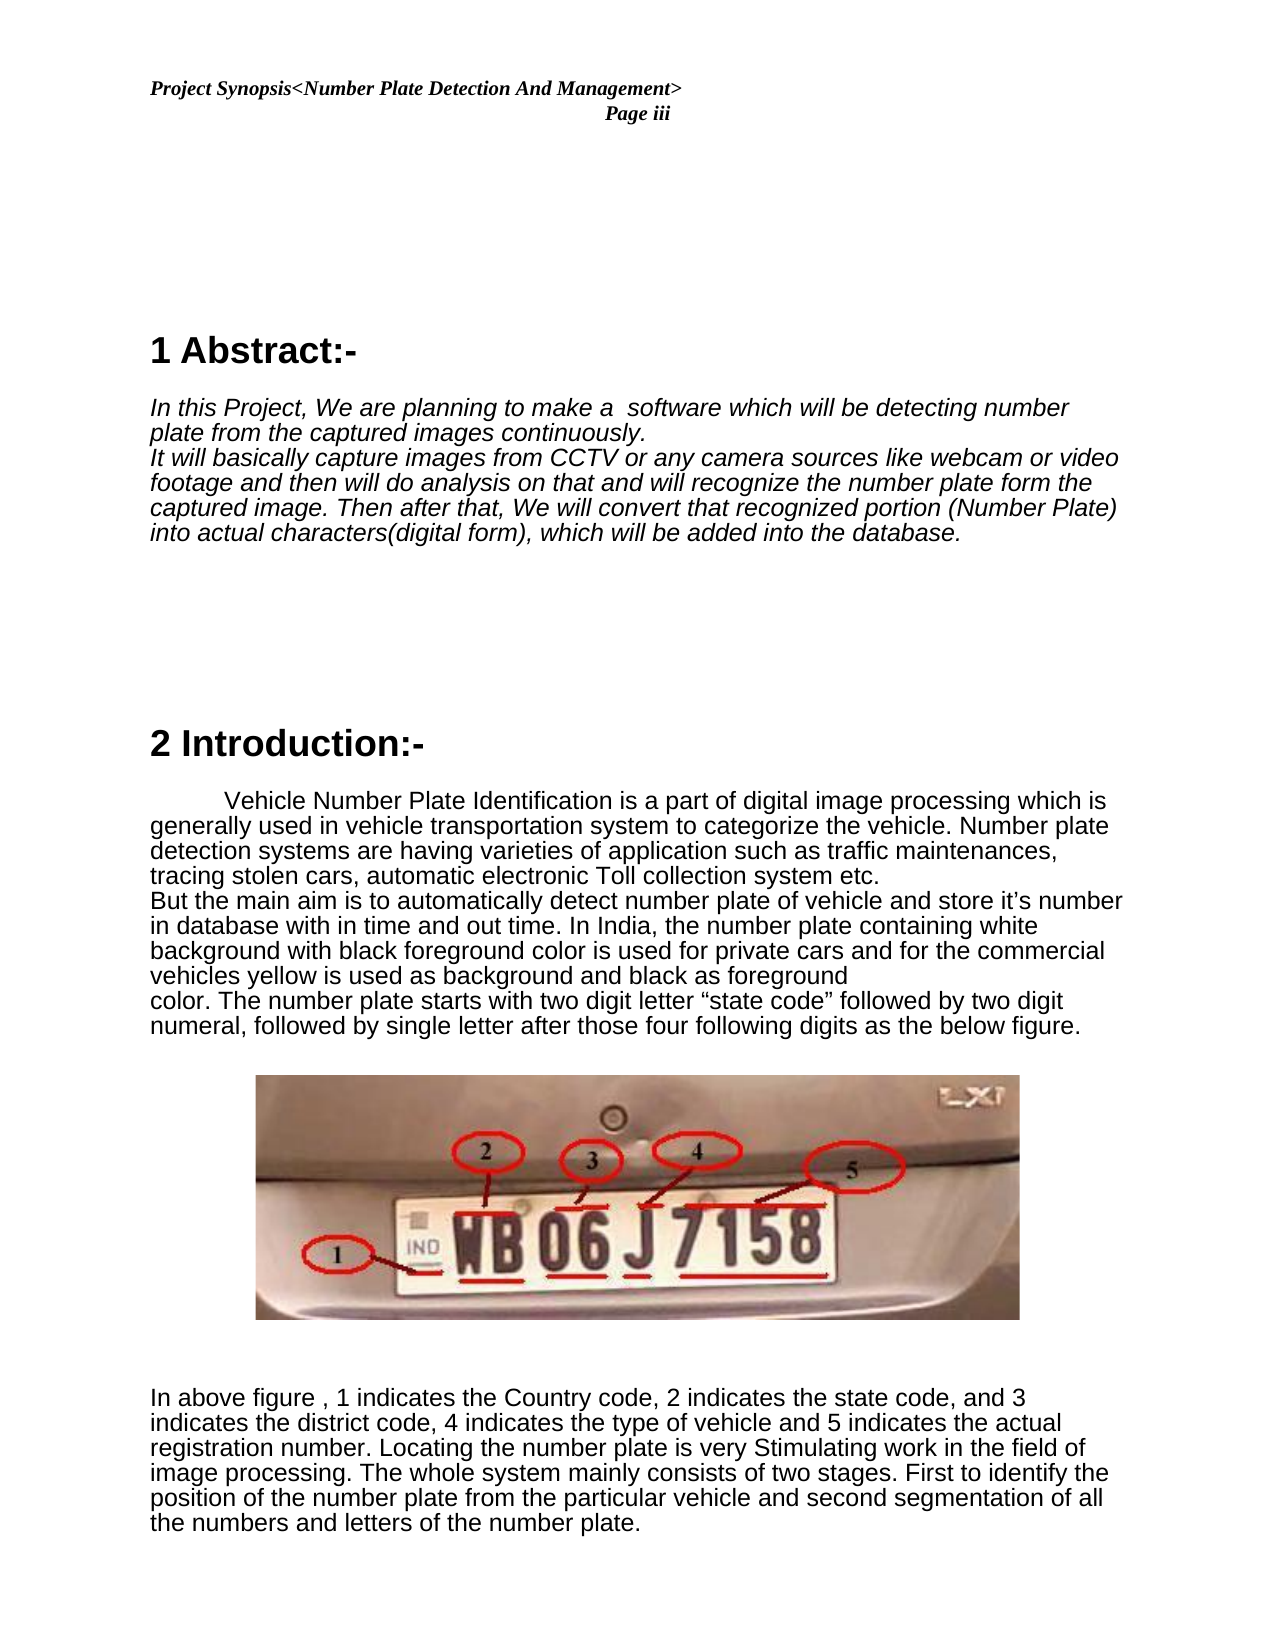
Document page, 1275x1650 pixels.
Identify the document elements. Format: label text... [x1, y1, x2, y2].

picture [255, 1075, 1020, 1320]
text In this Project, We are planning to make a software which will be detecting number plate from the captured images continuously. [150, 396, 1125, 446]
subtitle 2 Introduction:- [150, 721, 1125, 764]
subtitle 1 Abstract:- [150, 328, 1125, 371]
text But the main aim is to automatically detect number plate of vehicle and store it’s number in database with in time and out time. In India, the number plate containing white background with black foreground color is used for private cars and for the commercial vehicles yellow is used as background and black as foreground [150, 889, 1125, 989]
text In above figure , 1 indicates the Country code, 2 indicates the state code, and 3 indicates the district code, 4 indicates the type of vehicle and 5 indicates the actual registration number. Locating the number plate is very Stimulating work in the field of image processing. The whole system mainly consists of two stages. First to identify the position of the number plate from the particular vehicle and second segmentation of all the numbers and letters of the number plate. [150, 1386, 1125, 1536]
text It will basically capture images from CCTV or any camera sources like webcam or video footage and then will do analysis on that and will recognize the number plate form the captured image. Then after that, We will convert that recognized portion (Number Plate) into actual characters(digital form), which will be added into the database. [150, 446, 1125, 546]
text color. The number plate starts with two digit letter “state code” followed by two digit numeral, followed by single letter after those four following digits as the below figure. [150, 989, 1125, 1039]
text Vehicle Number Plate Identification is a part of digital image processing which is generally used in vehicle transportation system to categorize the vehicle. Number plate detection systems are having varieties of application such as traffic maintenances, tracing stolen cars, automatic electronic Toll collection system etc. [150, 789, 1125, 889]
